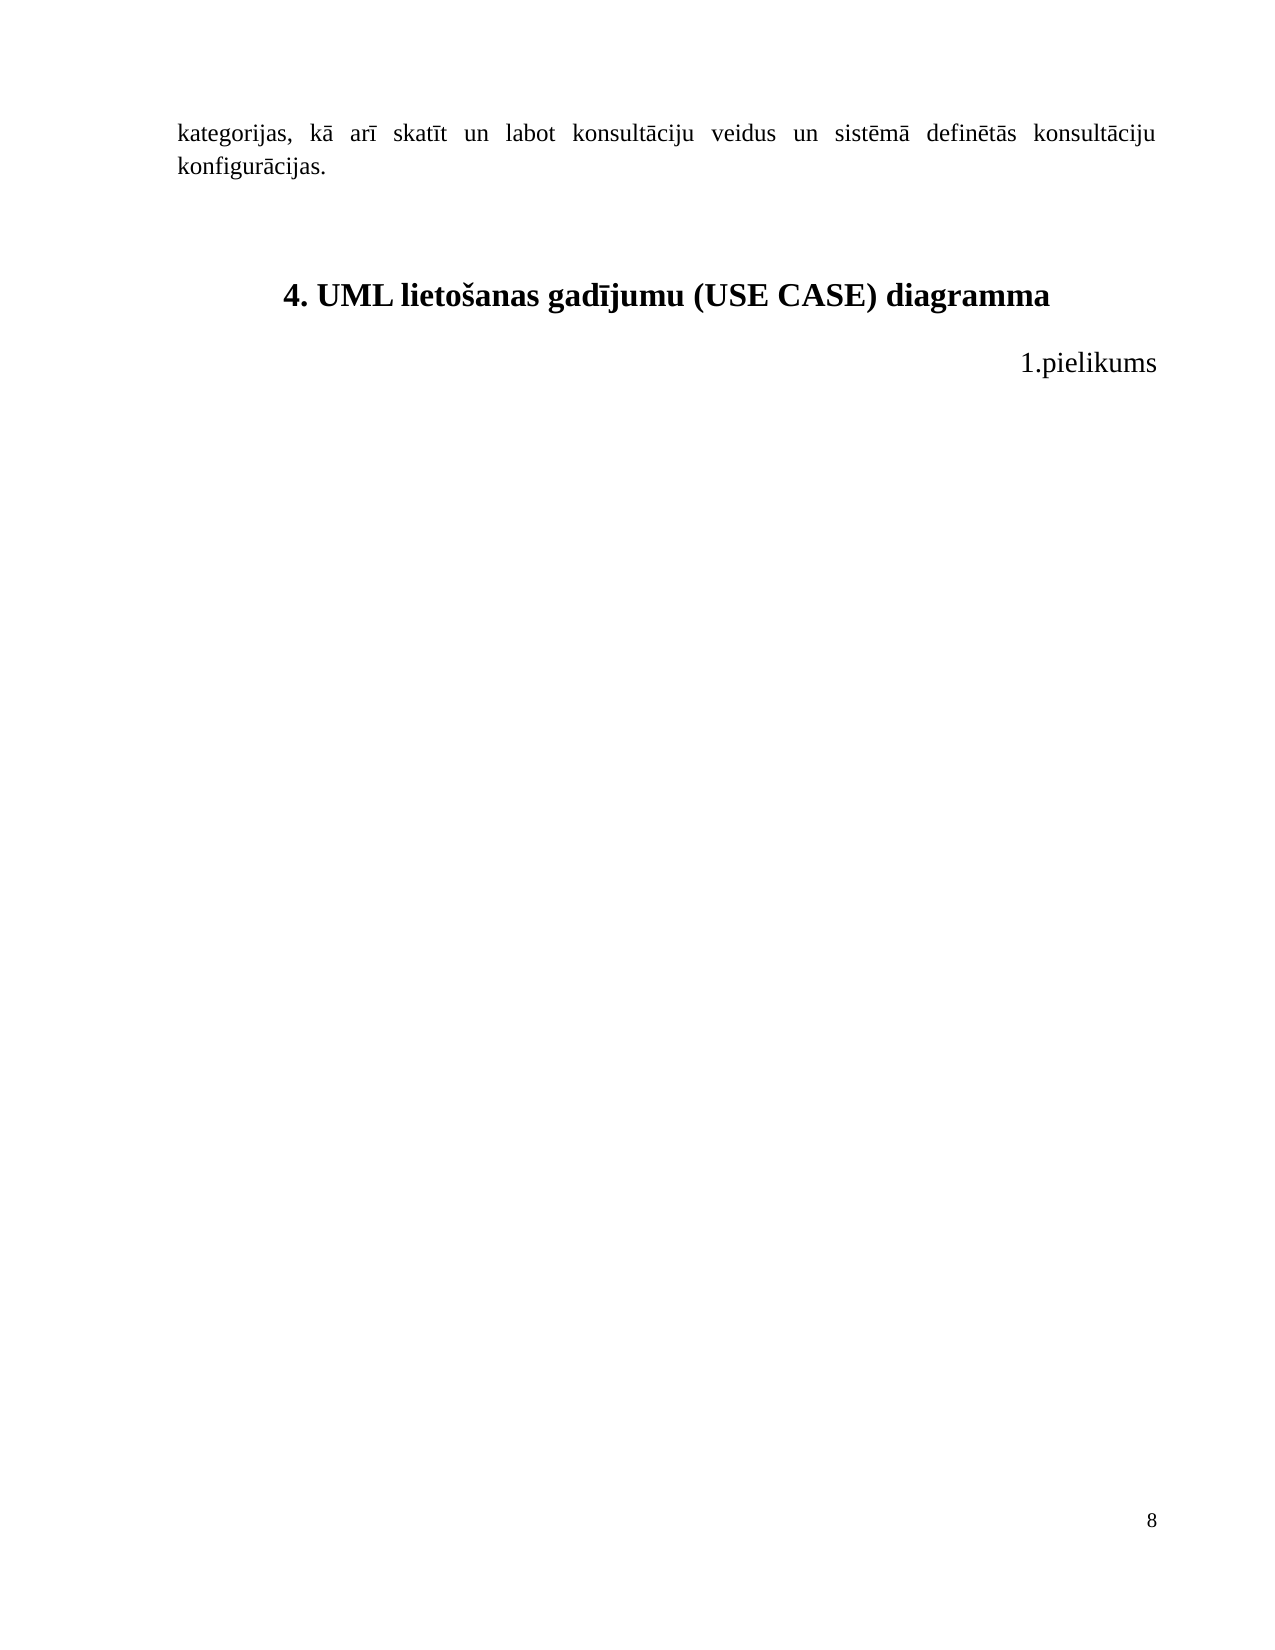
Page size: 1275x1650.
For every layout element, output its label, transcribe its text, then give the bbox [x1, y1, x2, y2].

text 1.pielikums [177, 341, 1157, 379]
text 4. UML lietošanas gadījumu (USE CASE) diagramma [177, 271, 1157, 314]
text kategorijas, kā arī skatīt un labot konsultāciju veidus un sistēmā definētās konsultāciju konfigurācijas. [177, 118, 1157, 180]
